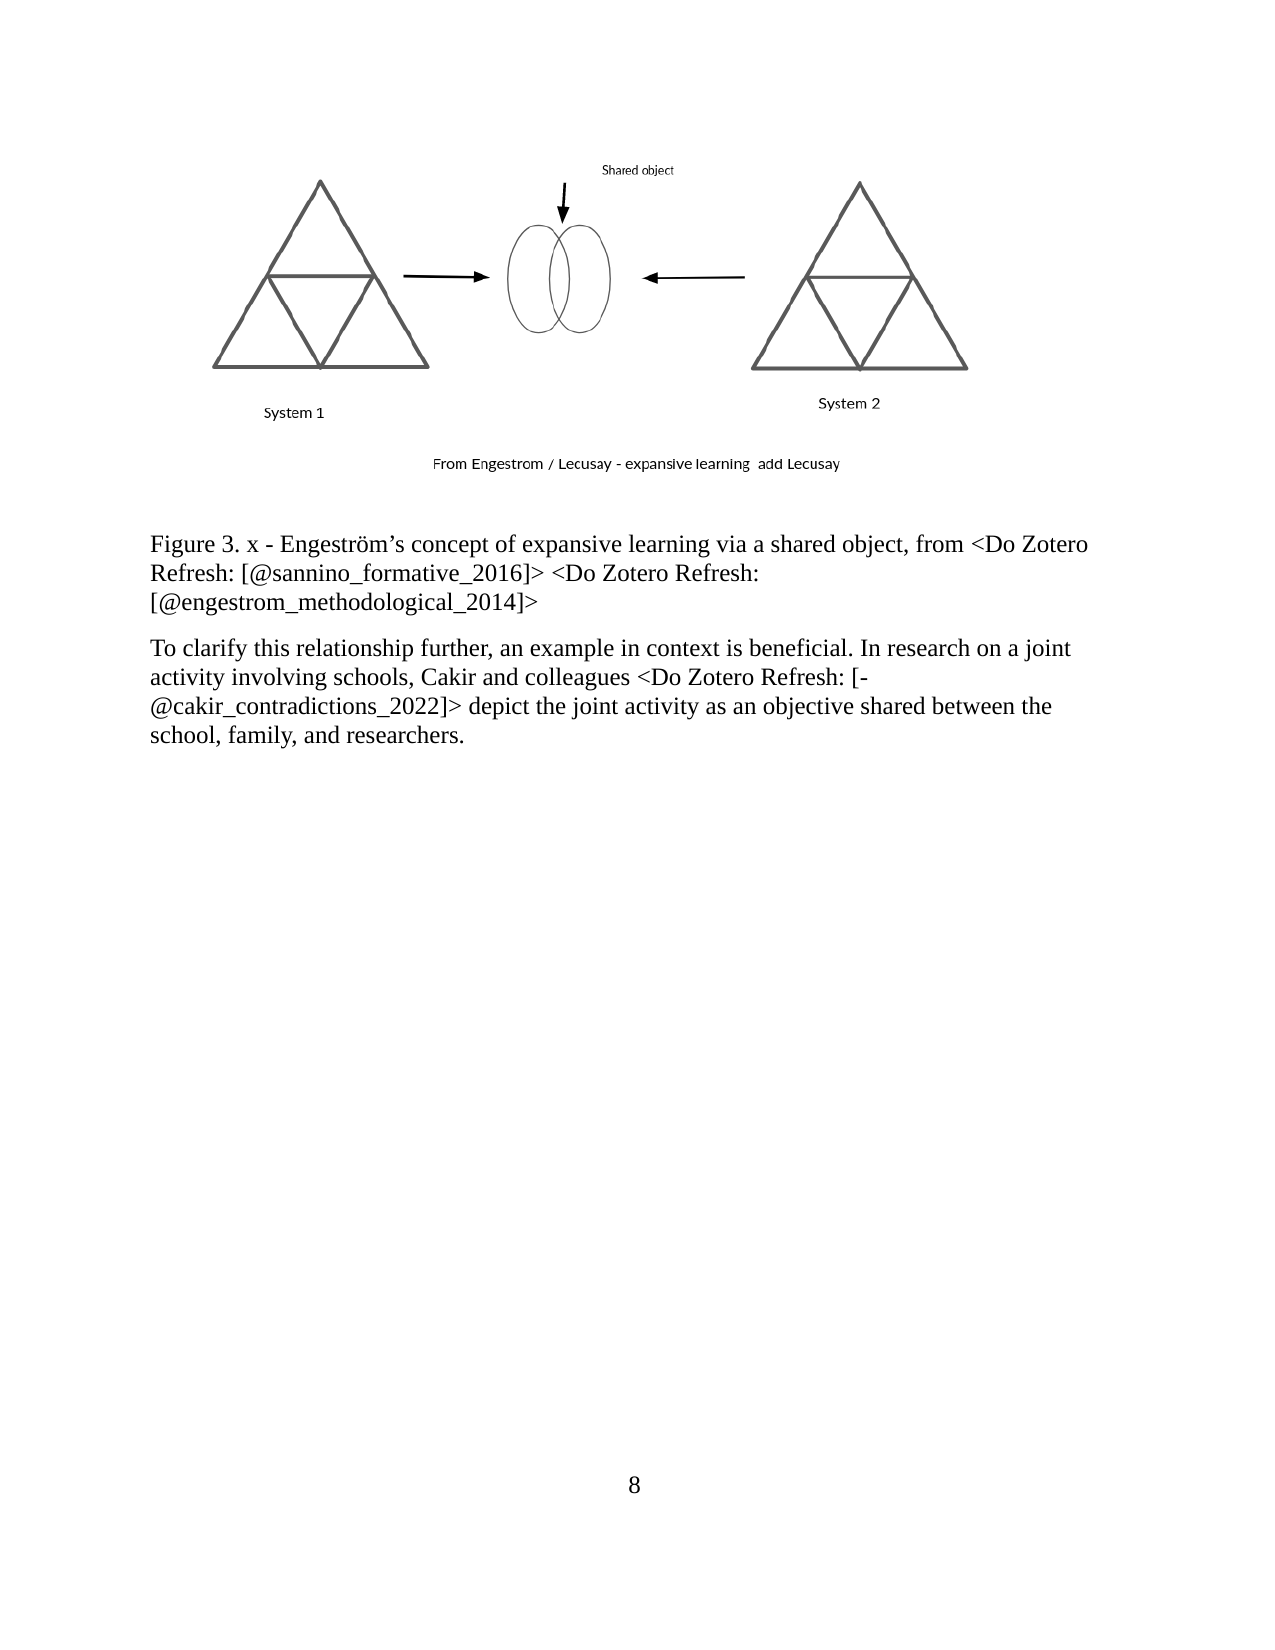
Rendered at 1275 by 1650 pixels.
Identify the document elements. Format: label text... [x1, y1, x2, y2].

picture [150, 150, 1028, 512]
text To clarify this relationship further, an example in context is beneficial. In research on a joint activity involving schools, Cakir and colleagues <Do Zotero Refresh: [-@cakir_contradictions_2022]> depict the joint activity as an objective shared between the school, family, and researchers. [150, 633, 1125, 748]
text Figure 3. x - Engeström’s concept of expansive learning via a shared object, from <Do Zotero Refresh: [@sannino_formative_2016]> <Do Zotero Refresh: [@engestrom_methodological_2014]> [150, 529, 1125, 616]
